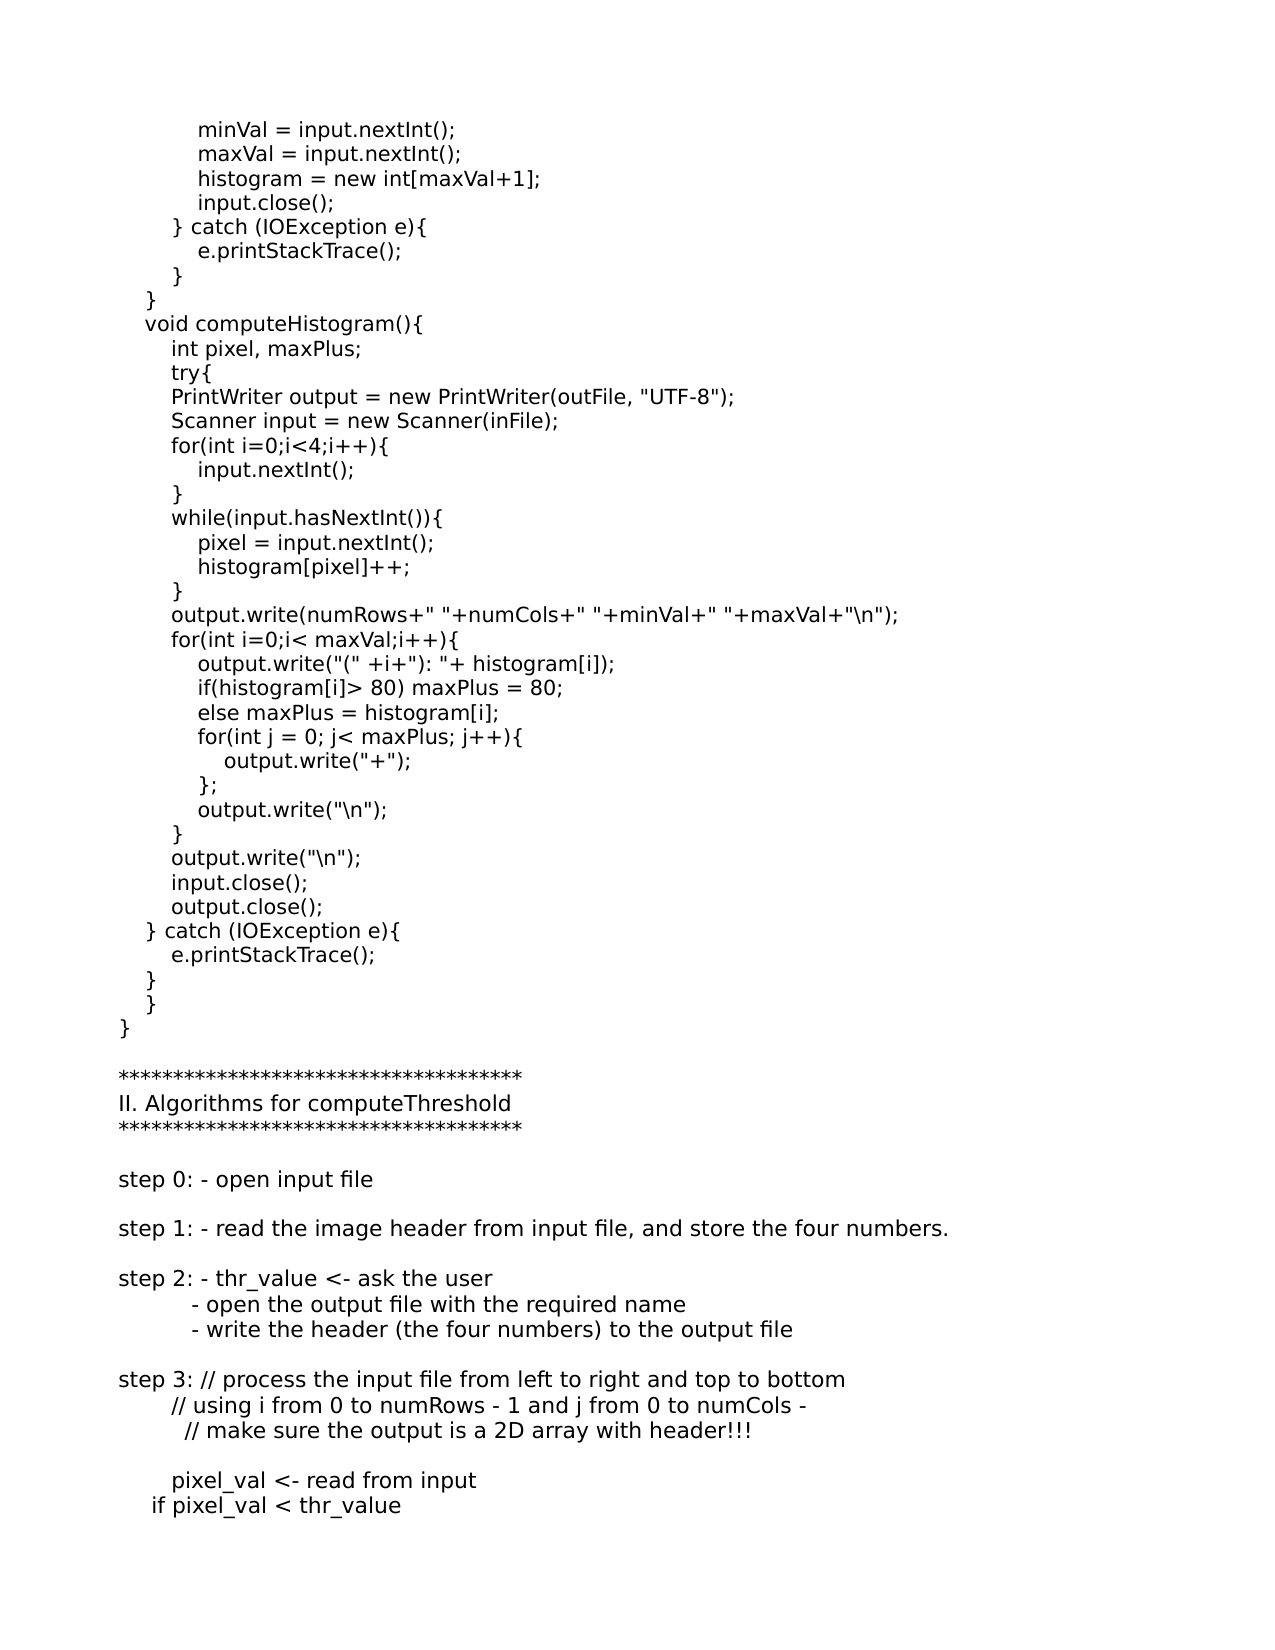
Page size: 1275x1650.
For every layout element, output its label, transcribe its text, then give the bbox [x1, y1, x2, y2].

text } [118, 822, 1157, 846]
text step 0: - open input file [118, 1167, 1157, 1192]
text output.close(); [118, 895, 1157, 919]
text ************************************* [118, 1117, 1157, 1142]
text try{ [118, 361, 1157, 385]
text input.nextInt(); [118, 458, 1157, 482]
text step 3: // process the input file from left to right and top to bottom [118, 1367, 1157, 1393]
text - write the header (the four numbers) to the output file [118, 1317, 1157, 1343]
text histogram[pixel]++; [118, 555, 1157, 579]
text output.write("\n"); [118, 846, 1157, 871]
text Scanner input = new Scanner(inFile); [118, 409, 1157, 434]
text output.write("(" +i+"): "+ histogram[i]); [118, 652, 1157, 676]
text histogram = new int[maxVal+1]; [118, 167, 1157, 191]
text ************************************* [118, 1066, 1157, 1091]
text } [118, 968, 1157, 992]
text // using i from 0 to numRows - 1 and j from 0 to numCols - [118, 1393, 1157, 1418]
text void computeHistogram(){ [118, 312, 1157, 337]
text minVal = input.nextInt(); [118, 118, 1157, 142]
text if pixel_val < thr_value [118, 1493, 1157, 1519]
text } [118, 264, 1157, 288]
text } [118, 992, 1157, 1016]
text e.printStackTrace(); [118, 943, 1157, 968]
text for(int i=0;i<4;i++){ [118, 434, 1157, 458]
text while(input.hasNextInt()){ [118, 506, 1157, 531]
text else maxPlus = histogram[i]; [118, 701, 1157, 725]
text output.write("+"); [118, 749, 1157, 773]
text pixel_val <- read from input [118, 1468, 1157, 1493]
text PrintWriter output = new PrintWriter(outFile, "UTF-8"); [118, 385, 1157, 409]
text input.close(); [118, 191, 1157, 215]
text step 2: - thr_value <- ask the user [118, 1266, 1157, 1292]
text step 1: - read the image header from input file, and store the four numbers. [118, 1217, 1157, 1242]
text if(histogram[i]> 80) maxPlus = 80; [118, 676, 1157, 701]
text e.printStackTrace(); [118, 239, 1157, 264]
text - open the output file with the required name [118, 1292, 1157, 1317]
text } [118, 288, 1157, 312]
text }; [118, 773, 1157, 798]
text maxVal = input.nextInt(); [118, 142, 1157, 167]
text // make sure the output is a 2D array with header!!! [118, 1418, 1157, 1444]
text input.close(); [118, 871, 1157, 895]
text output.write(numRows+" "+numCols+" "+minVal+" "+maxVal+"\n"); [118, 603, 1157, 628]
text for(int i=0;i< maxVal;i++){ [118, 628, 1157, 652]
text } [118, 482, 1157, 506]
text II. Algorithms for computeThreshold [118, 1091, 1157, 1117]
text } catch (IOException e){ [118, 919, 1157, 943]
text } catch (IOException e){ [118, 215, 1157, 239]
text int pixel, maxPlus; [118, 337, 1157, 361]
text output.write("\n"); [118, 798, 1157, 822]
text } [118, 579, 1157, 603]
text pixel = input.nextInt(); [118, 531, 1157, 555]
text for(int j = 0; j< maxPlus; j++){ [118, 725, 1157, 749]
text } [118, 1016, 1157, 1040]
